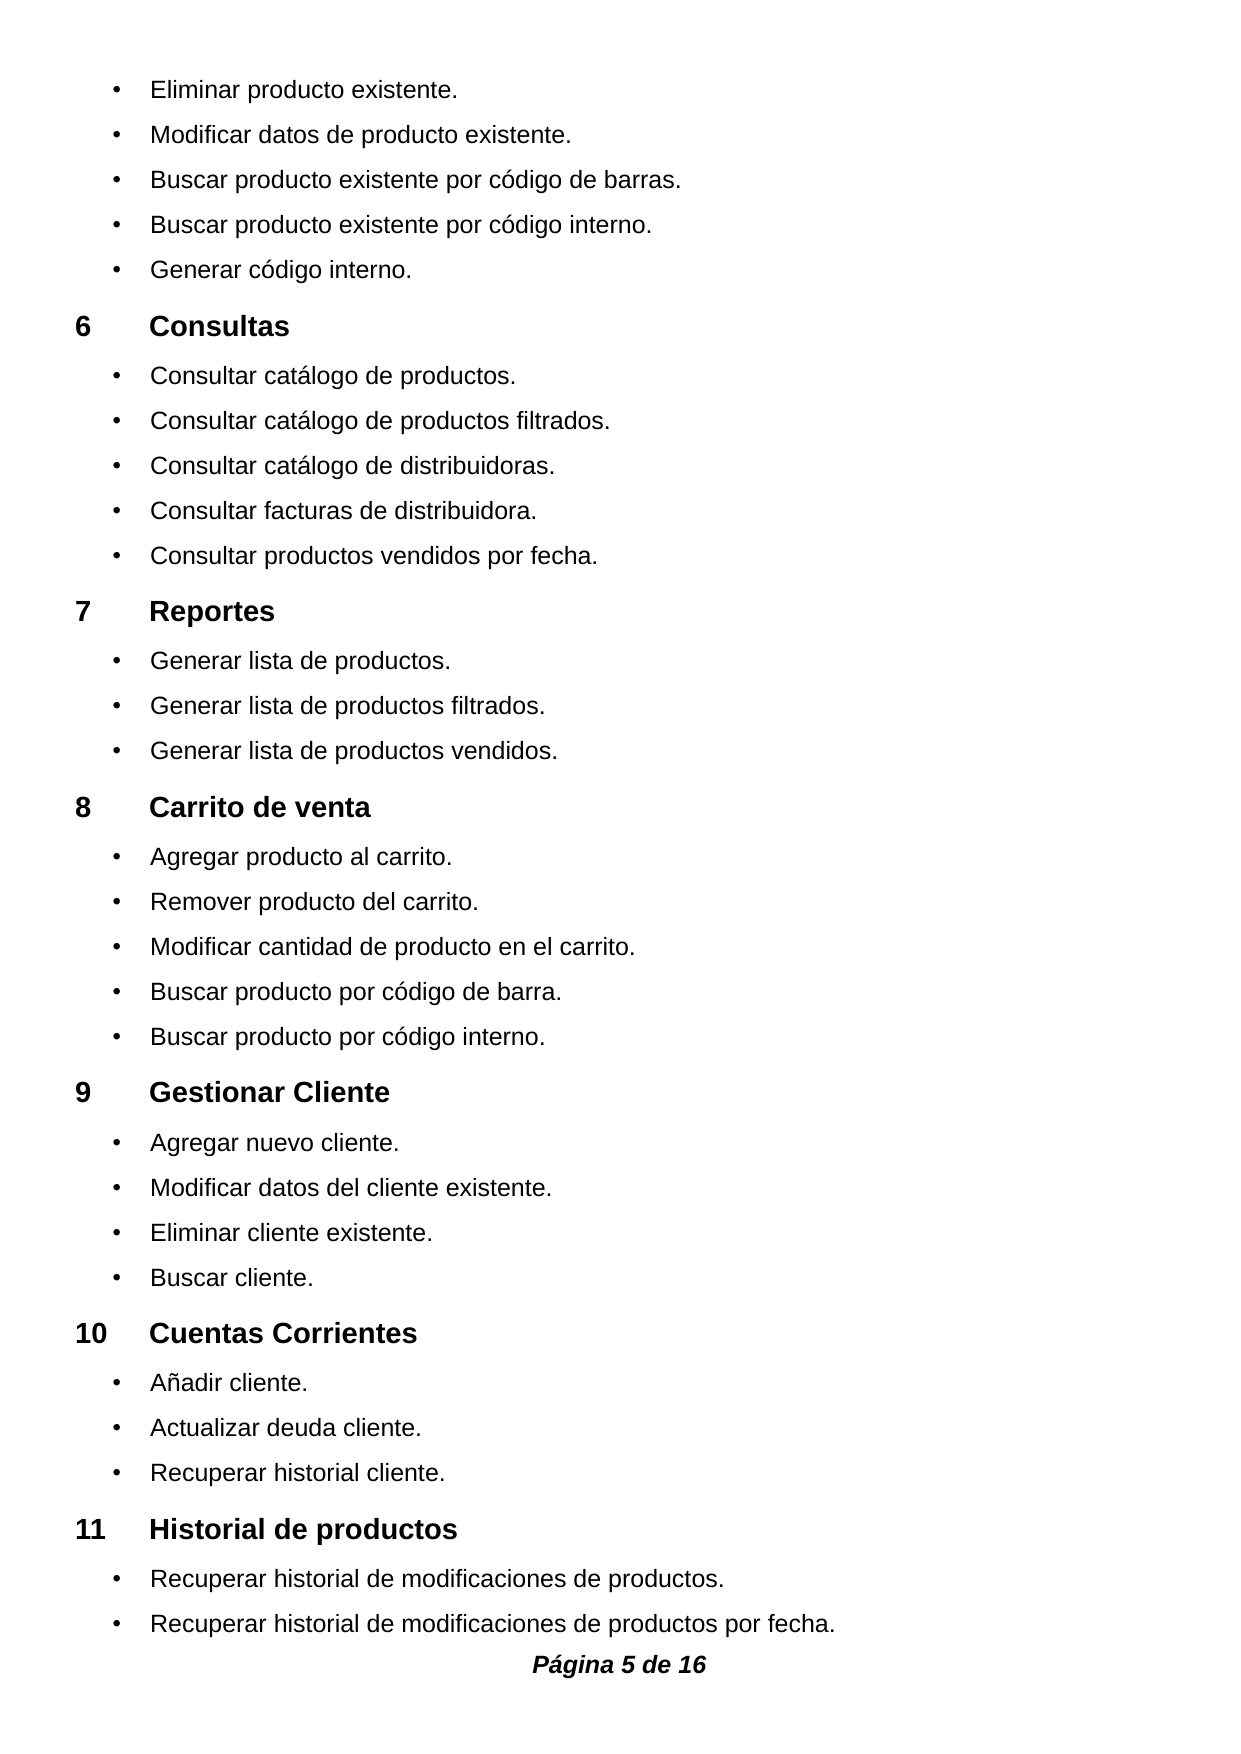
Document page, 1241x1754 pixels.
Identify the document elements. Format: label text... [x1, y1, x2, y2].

list Consultar catálogo de productos filtrados. [112, 406, 1165, 434]
list Generar lista de productos. [112, 646, 1165, 675]
list Recuperar historial cliente. [112, 1458, 1165, 1487]
list Generar lista de productos vendidos. [112, 736, 1165, 765]
list Buscar producto existente por código de barras. [112, 165, 1165, 194]
list Buscar producto por código interno. [112, 1022, 1165, 1051]
list Consultar catálogo de distribuidoras. [112, 451, 1165, 479]
list Eliminar cliente existente. [112, 1217, 1165, 1246]
list Agregar nuevo cliente. [112, 1127, 1165, 1156]
list Buscar cliente. [112, 1262, 1165, 1291]
subtitle Consultas [75, 309, 1165, 342]
subtitle Carrito de venta [75, 790, 1165, 823]
list Agregar producto al carrito. [112, 842, 1165, 871]
list Buscar producto por código de barra. [112, 977, 1165, 1006]
list Recuperar historial de modificaciones de productos. [112, 1564, 1165, 1593]
list Modificar cantidad de producto en el carrito. [112, 932, 1165, 961]
subtitle Gestionar Cliente [75, 1076, 1165, 1109]
list Remover producto del carrito. [112, 887, 1165, 916]
list Buscar producto existente por código interno. [112, 210, 1165, 239]
subtitle Cuentas Corrientes [75, 1316, 1165, 1350]
subtitle Reportes [75, 594, 1165, 628]
list Eliminar producto existente. [112, 75, 1165, 104]
list Modificar datos de producto existente. [112, 120, 1165, 149]
list Modificar datos del cliente existente. [112, 1172, 1165, 1201]
list Añadir cliente. [112, 1368, 1165, 1397]
list Consultar productos vendidos por fecha. [112, 541, 1165, 569]
list Generar código interno. [112, 255, 1165, 284]
list Actualizar deuda cliente. [112, 1413, 1165, 1442]
list Consultar facturas de distribuidora. [112, 496, 1165, 524]
subtitle Historial de productos [75, 1512, 1165, 1545]
list Recuperar historial de modificaciones de productos por fecha. [112, 1609, 1165, 1638]
list Generar lista de productos filtrados. [112, 691, 1165, 720]
list Consultar catálogo de productos. [112, 361, 1165, 389]
